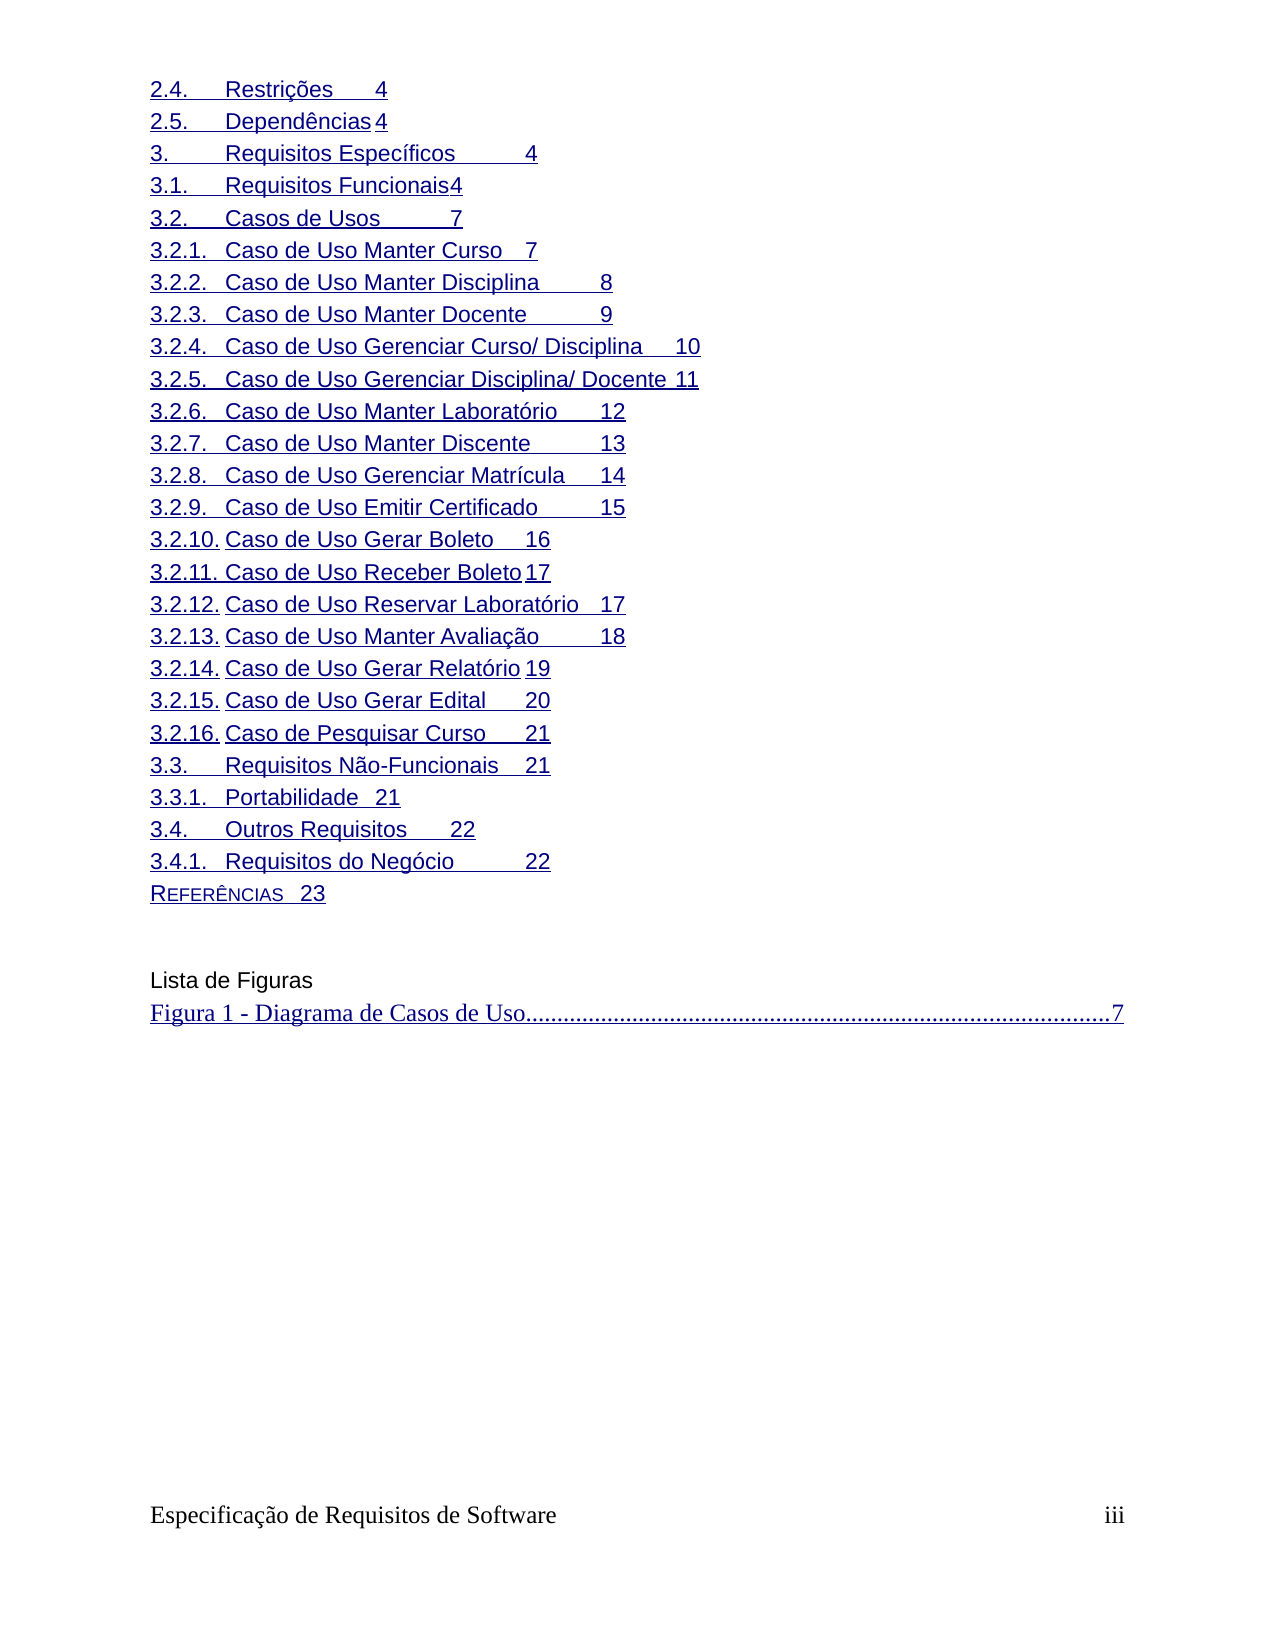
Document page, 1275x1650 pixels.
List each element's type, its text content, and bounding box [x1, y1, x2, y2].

text 3.3. Requisitos Não-Funcionais 21 [150, 751, 1125, 779]
text 3.2.16. Caso de Pesquisar Curso 21 [150, 719, 1125, 747]
text 3.2.5. Caso de Uso Gerenciar Disciplina/ Docente 11 [150, 365, 1125, 393]
text 2.5. Dependências 4 [150, 107, 1125, 135]
text 3.2.4. Caso de Uso Gerenciar Curso/ Disciplina 10 [150, 332, 1125, 361]
text 3.4. Outros Requisitos 22 [150, 815, 1125, 843]
text Figura 1 - Diagrama de Casos de Uso 7 [150, 998, 1125, 1026]
text 3. Requisitos Específicos 4 [150, 139, 1125, 167]
text 3.2.10. Caso de Uso Gerar Boleto 16 [150, 526, 1125, 554]
text 3.1. Requisitos Funcionais 4 [150, 172, 1125, 199]
text Referências 23 [150, 880, 1125, 906]
text 3.2.11. Caso de Uso Receber Boleto 17 [150, 558, 1125, 586]
text 3.3.1. Portabilidade 21 [150, 783, 1125, 811]
text Lista de Figuras [150, 967, 1125, 994]
text 3.2.8. Caso de Uso Gerenciar Matrícula 14 [150, 461, 1125, 489]
text 3.2.3. Caso de Uso Manter Docente 9 [150, 300, 1125, 328]
text 3.4.1. Requisitos do Negócio 22 [150, 847, 1125, 876]
text 3.2.1. Caso de Uso Manter Curso 7 [150, 236, 1125, 264]
text 2.4. Restrições 4 [150, 75, 1125, 103]
text 3.2.14. Caso de Uso Gerar Relatório 19 [150, 654, 1125, 682]
text 3.2.6. Caso de Uso Manter Laboratório 12 [150, 397, 1125, 425]
text 3.2.2. Caso de Uso Manter Disciplina 8 [150, 268, 1125, 296]
text 3.2.7. Caso de Uso Manter Discente 13 [150, 429, 1125, 457]
text 3.2.15. Caso de Uso Gerar Edital 20 [150, 687, 1125, 714]
text 3.2.12. Caso de Uso Reservar Laboratório 17 [150, 590, 1125, 618]
text 3.2. Casos de Usos 7 [150, 204, 1125, 232]
text 3.2.9. Caso de Uso Emitir Certificado 15 [150, 493, 1125, 521]
text 3.2.13. Caso de Uso Manter Avaliação 18 [150, 622, 1125, 650]
